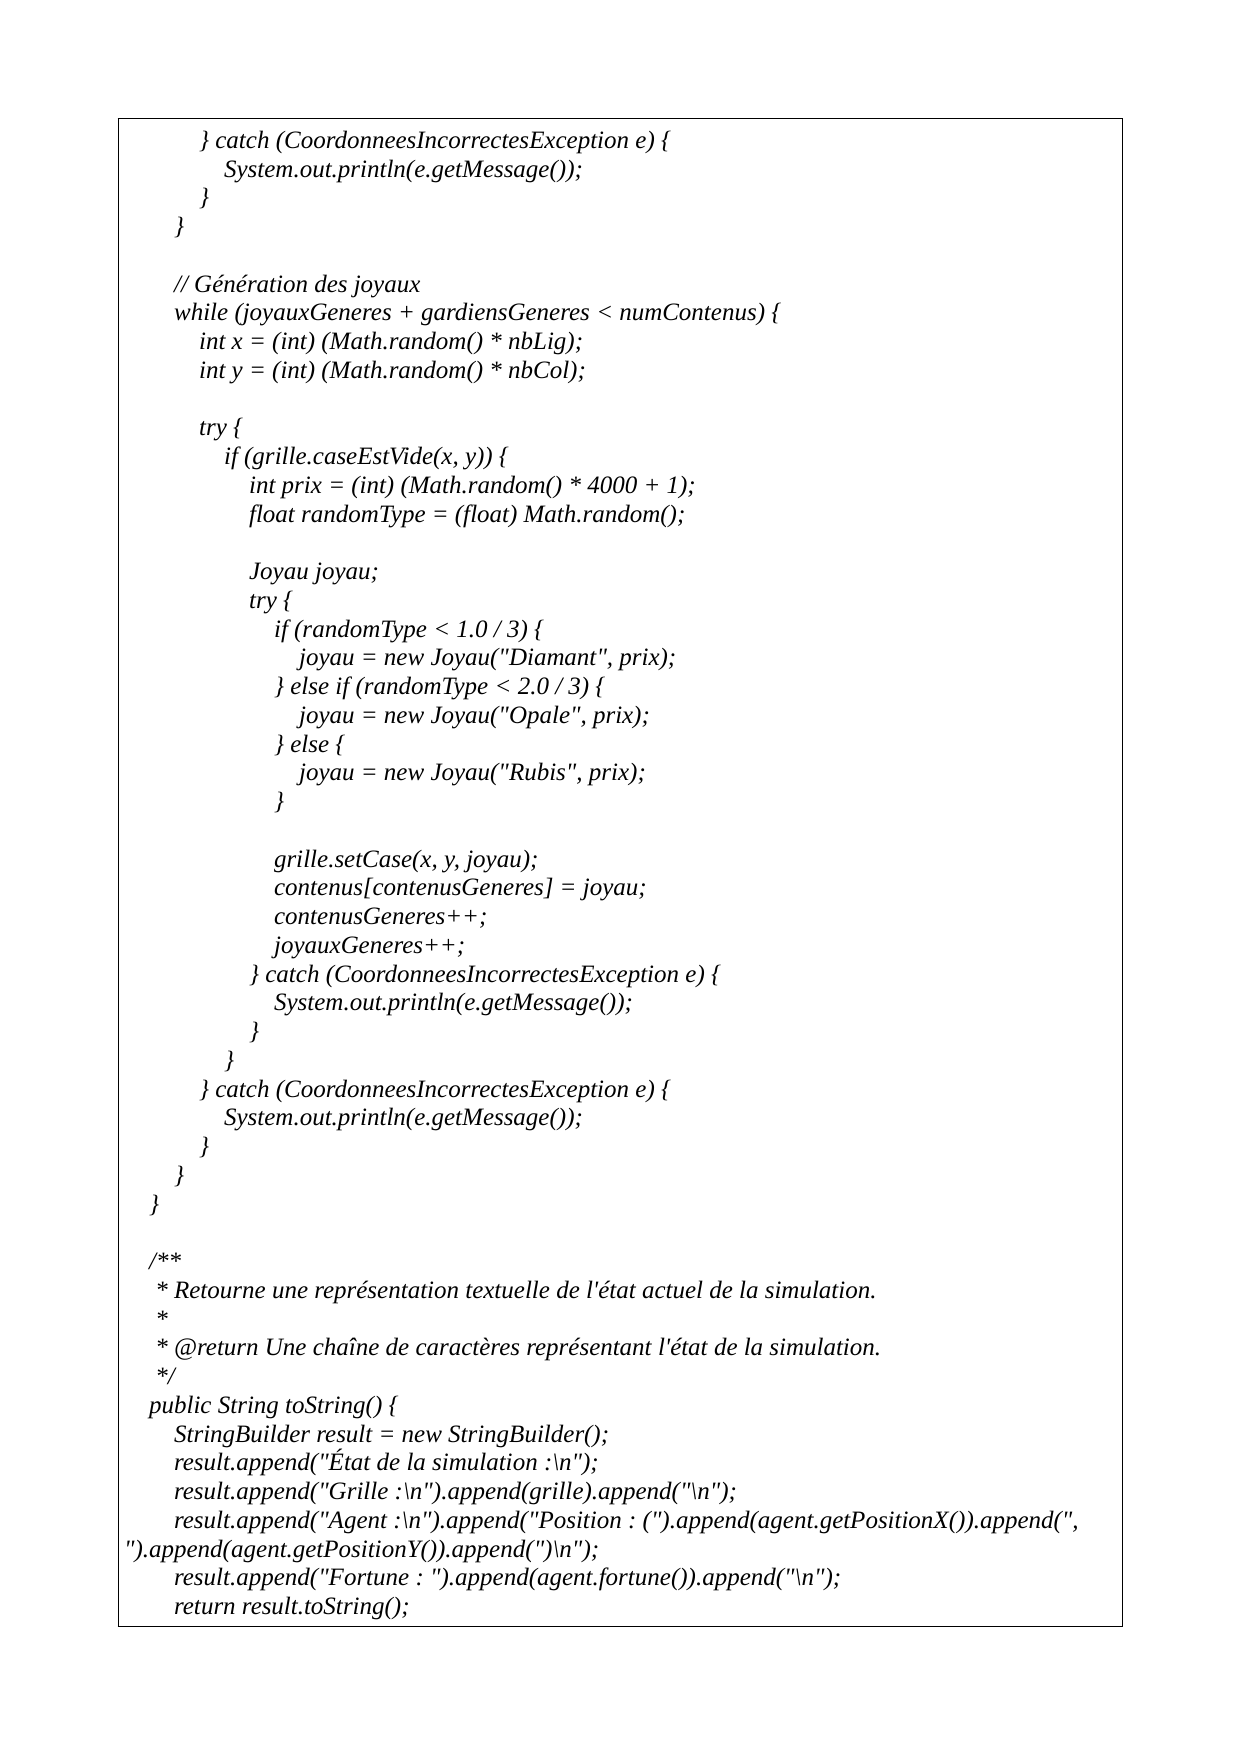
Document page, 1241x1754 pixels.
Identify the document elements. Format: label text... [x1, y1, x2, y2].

table_header } catch (CoordonneesIncorrectesException e) { System.out.println(e.getMessage()); } } // Génération des joyaux while (joyauxGeneres + gardiensGeneres < numContenus) { int x = (int) (Math.random() * nbLig); int y = (int) (Math.random() * nbCol); try { if (grille.caseEstVide(x, y)) { int prix = (int) (Math.random() * 4000 + 1); float randomType = (float) Math.random(); Joyau joyau; try { if (randomType < 1.0 / 3) { joyau = new Joyau("Diamant", prix); } else if (randomType < 2.0 / 3) { joyau = new Joyau("Opale", prix); } else { joyau = new Joyau("Rubis", prix); } grille.setCase(x, y, joyau); contenus[contenusGeneres] = joyau; contenusGeneres++; joyauxGeneres++; } catch (CoordonneesIncorrectesException e) { System.out.println(e.getMessage()); } } } catch (CoordonneesIncorrectesException e) { System.out.println(e.getMessage()); } } } /** * Retourne une représentation textuelle de l'état actuel de la simulation. * * @return Une chaîne de caractères représentant l'état de la simulation. */ public String toString() { StringBuilder result = new StringBuilder(); result.append("État de la simulation :\n"); result.append("Grille :\n").append(grille).append("\n"); result.append("Agent :\n").append("Position : (").append(agent.getPositionX()).append(", ").append(agent.getPositionY()).append(")\n"); result.append("Fortune : ").append(agent.fortune()).append("\n"); return result.toString(); [119, 119, 1122, 1626]
